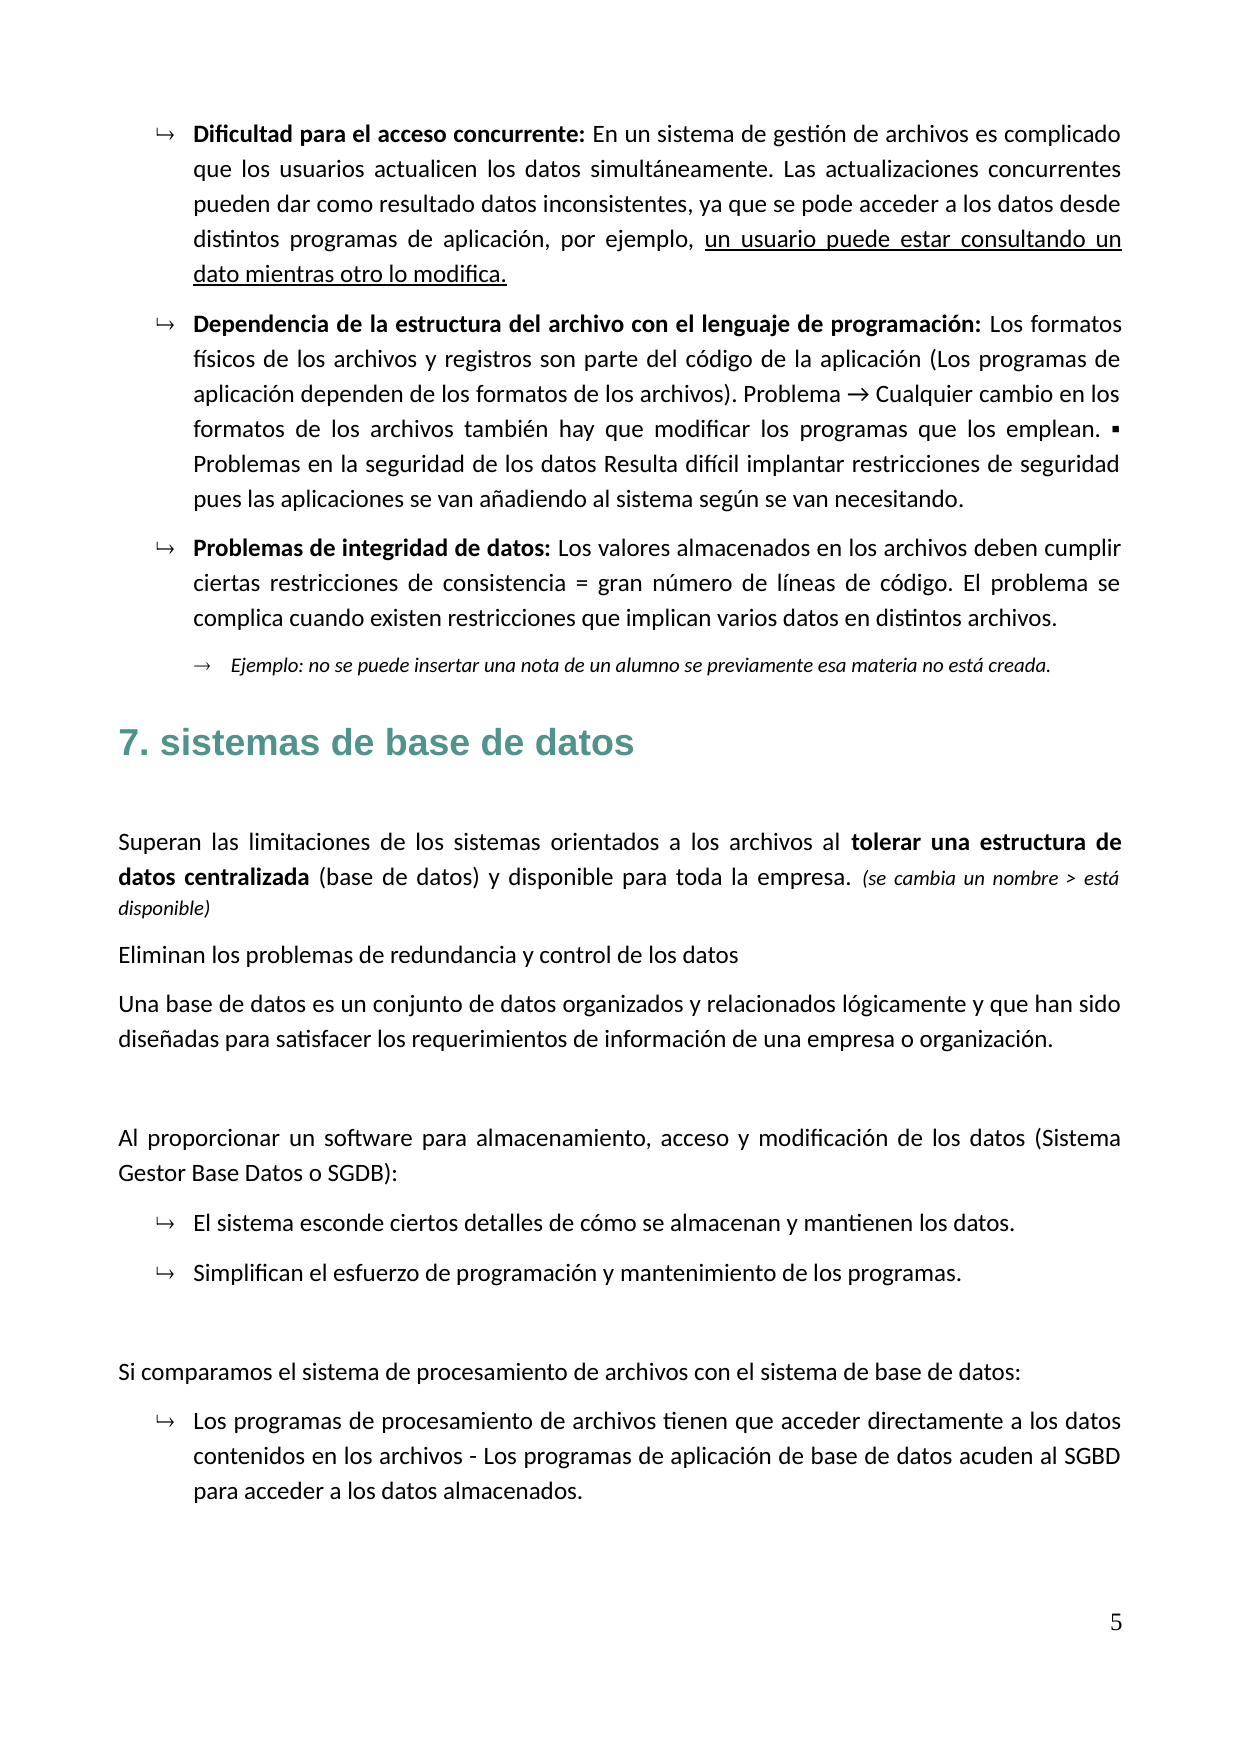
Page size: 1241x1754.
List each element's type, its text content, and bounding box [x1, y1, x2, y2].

list Simplifican el esfuerzo de programación y mantenimiento de los programas. [156, 1257, 1122, 1287]
list Los programas de procesamiento de archivos tienen que acceder directamente a los datos contenidos en los archivos - Los programas de aplicación de base de datos acuden al SGBD para acceder a los datos almacenados. [156, 1406, 1122, 1506]
text Eliminan los problemas de redundancia y control de los datos [118, 939, 1122, 969]
text Una base de datos es un conjunto de datos organizados y relacionados lógicamente y que han sido diseñadas para satisfacer los requerimientos de información de una empresa o organización. [118, 988, 1122, 1054]
subtitle 7. sistemas de base de datos [118, 721, 1122, 764]
list Dificultad para el acceso concurrente: En un sistema de gestión de archivos es complicado que los usuarios actualicen los datos simultáneamente. Las actualizaciones concurrentes pueden dar como resultado datos inconsistentes, ya que se pode acceder a los datos desde distintos programas de aplicación, por ejemplo, un usuario puede estar consultando un dato mientras otro lo modifica. [156, 118, 1122, 289]
text Si comparamos el sistema de procesamiento de archivos con el sistema de base de datos: [118, 1356, 1122, 1386]
list Problemas de integridad de datos: Los valores almacenados en los archivos deben cumplir ciertas restricciones de consistencia = gran número de líneas de código. El problema se complica cuando existen restricciones que implican varios datos en distintos archivos. [156, 532, 1122, 633]
list Ejemplo: no se puede insertar una nota de un alumno se previamente esa materia no está creada. [193, 652, 1122, 677]
text Al proporcionar un software para almacenamiento, acceso y modificación de los datos (Sistema Gestor Base Datos o SGDB): [118, 1123, 1122, 1188]
list El sistema esconde ciertos detalles de cómo se almacenan y mantienen los datos. [156, 1207, 1122, 1238]
text Superan las limitaciones de los sistemas orientados a los archivos al tolerar una estructura de datos centralizada (base de datos) y disponible para toda la empresa. (se cambia un nombre > está disponible) [118, 826, 1122, 921]
list Dependencia de la estructura del archivo con el lenguaje de programación: Los formatos físicos de los archivos y registros son parte del código de la aplicación (Los programas de aplicación dependen de los formatos de los archivos). Problema → Cualquier cambio en los formatos de los archivos también hay que modificar los programas que los emplean. ▪ Problemas en la seguridad de los datos Resulta difícil implantar restricciones de seguridad pues las aplicaciones se van añadiendo al sistema según se van necesitando. [156, 308, 1122, 513]
